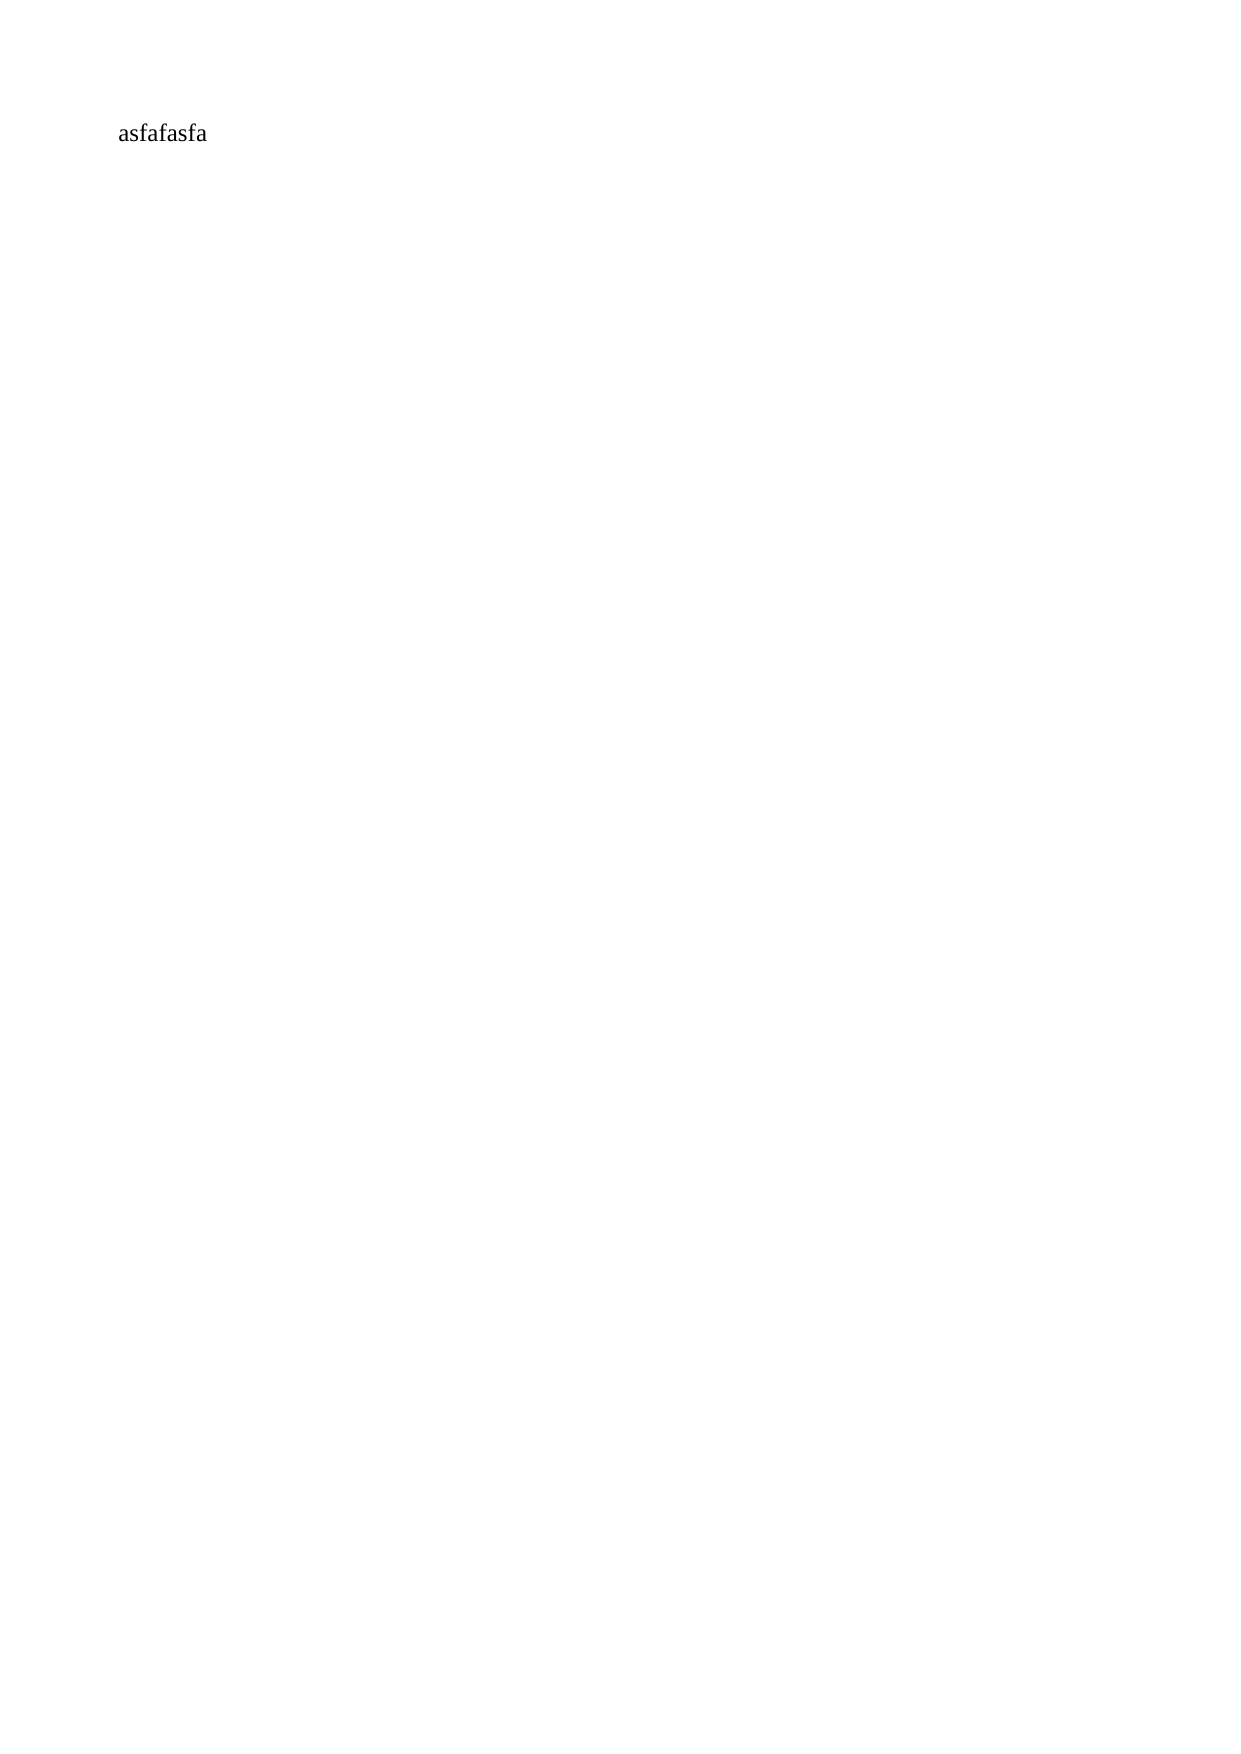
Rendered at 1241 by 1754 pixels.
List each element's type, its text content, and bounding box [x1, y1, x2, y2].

text asfafasfa [118, 118, 1122, 147]
